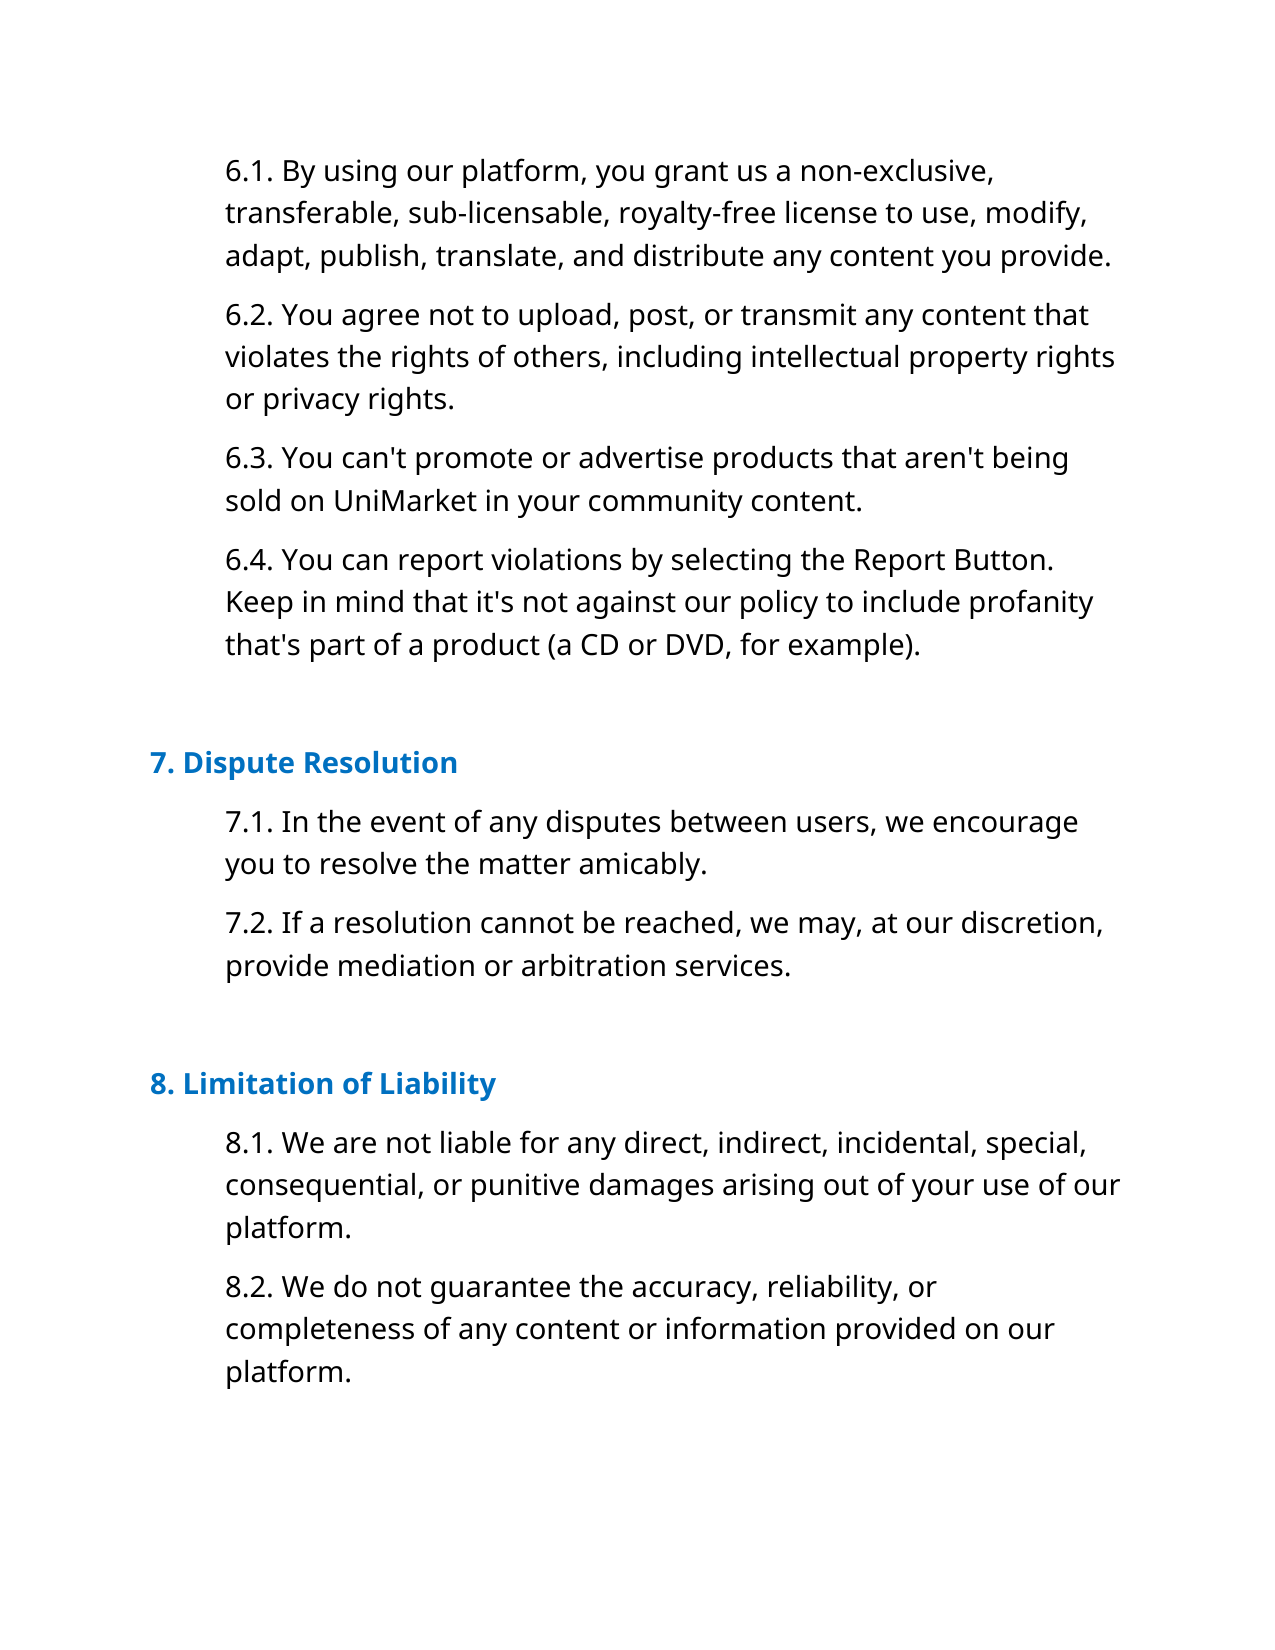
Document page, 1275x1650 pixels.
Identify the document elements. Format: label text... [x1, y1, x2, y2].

text 8. Limitation of Liability [150, 1063, 1125, 1103]
text 6.1. By using our platform, you grant us a non-exclusive, transferable, sub-licensable, royalty-free license to use, modify, adapt, publish, translate, and distribute any content you provide. [225, 150, 1125, 274]
text 7.2. If a resolution cannot be reached, we may, at our discretion, provide mediation or arbitration services. [225, 903, 1125, 985]
text 7. Dispute Resolution [150, 742, 1125, 782]
text 8.2. We do not guarantee the accuracy, reliability, or completeness of any content or information provided on our platform. [225, 1266, 1125, 1391]
text 8.1. We are not liable for any direct, indirect, incidental, special, consequential, or punitive damages arising out of your use of our platform. [225, 1122, 1125, 1247]
text 6.2. You agree not to upload, post, or transmit any content that violates the rights of others, including intellectual property rights or privacy rights. [225, 294, 1125, 418]
text 6.3. You can't promote or advertise products that aren't being sold on UniMarket in your community content. [225, 438, 1125, 520]
text 6.4. You can report violations by selecting the Report Button. Keep in mind that it's not against our policy to include profanity that's part of a product (a CD or DVD, for example). [225, 539, 1125, 664]
text 7.1. In the event of any disputes between users, we encourage you to resolve the matter amicably. [225, 801, 1125, 883]
